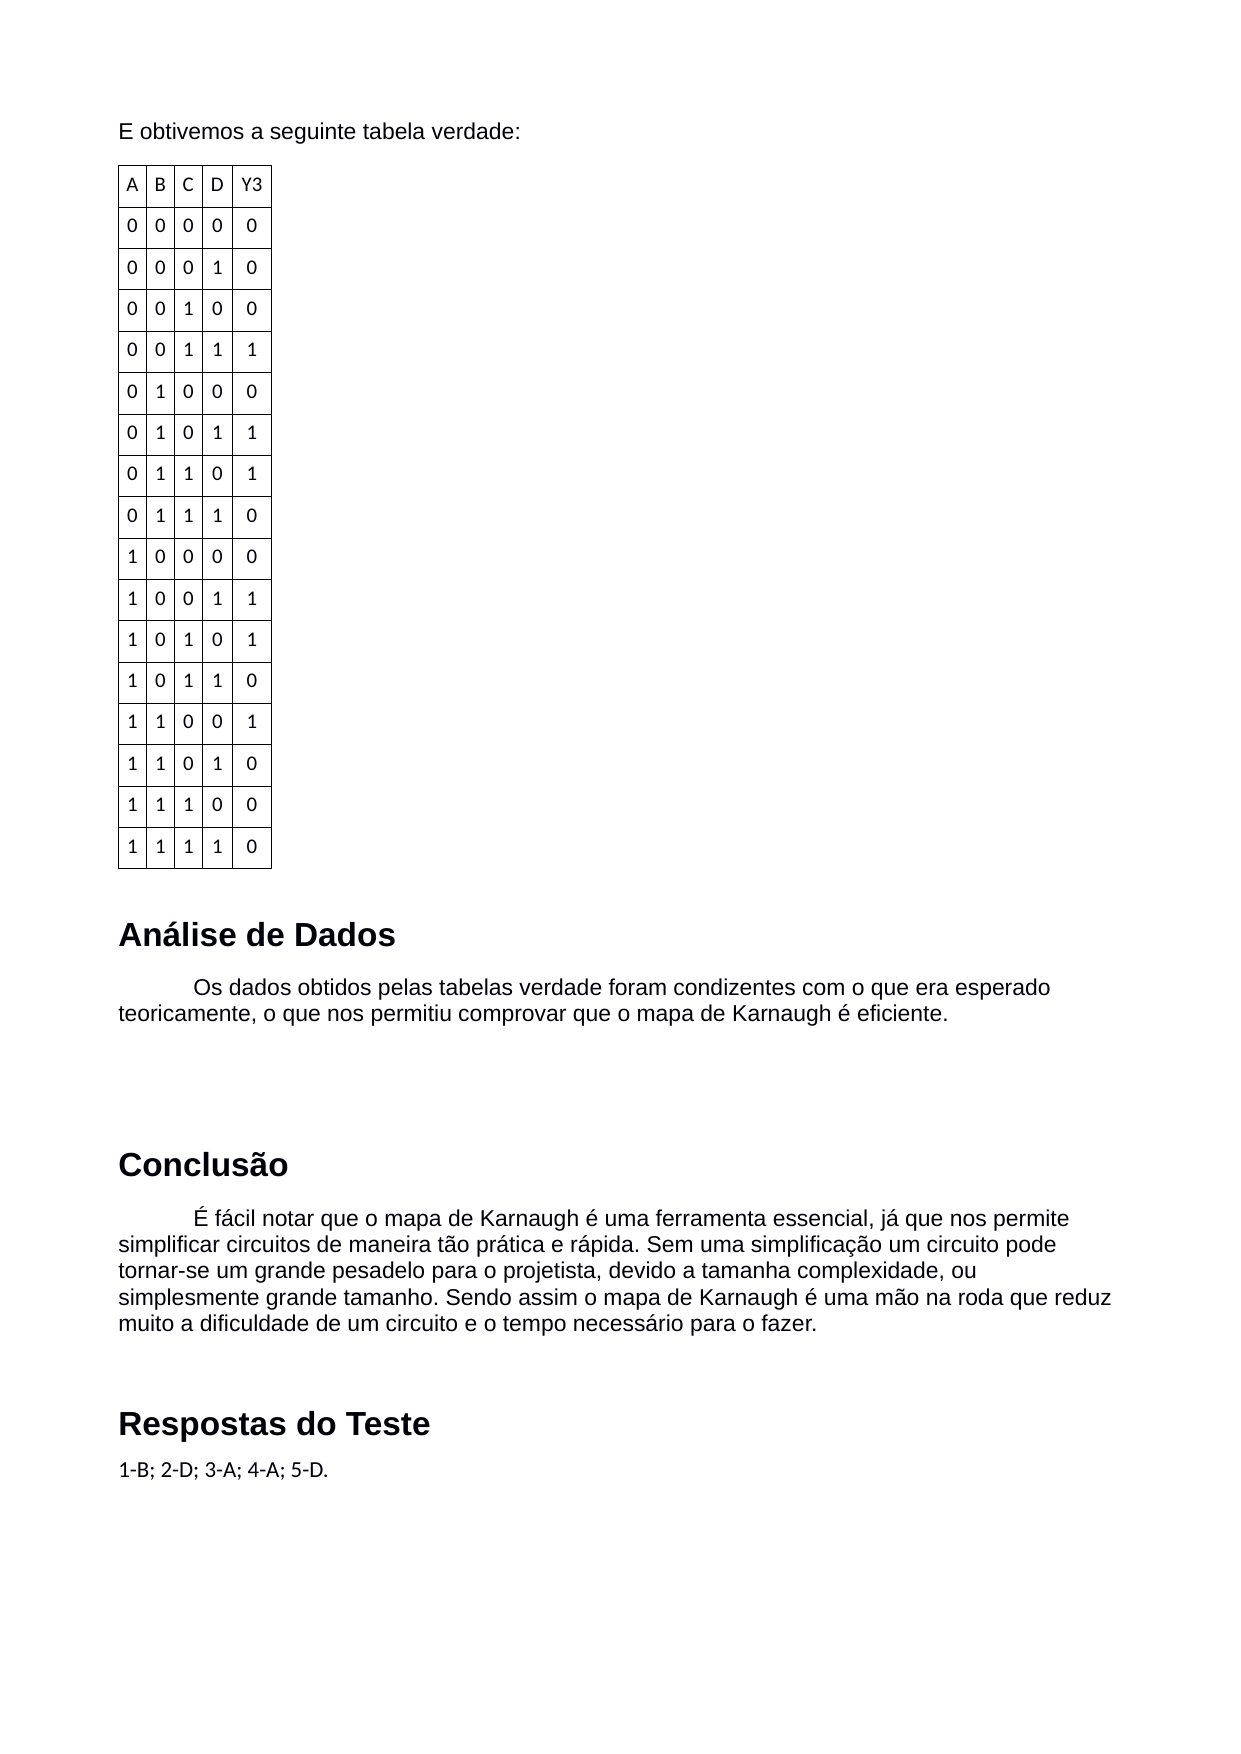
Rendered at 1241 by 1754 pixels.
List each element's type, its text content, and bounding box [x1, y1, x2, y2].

table_cell 0 [233, 497, 271, 537]
table_cell 1 [119, 828, 146, 868]
table_cell 0 [233, 787, 271, 827]
table_header Y3 [233, 166, 271, 207]
table_cell 1 [147, 704, 174, 744]
table_cell 0 [233, 373, 271, 413]
table_cell 1 [203, 249, 232, 289]
table_cell 0 [147, 332, 174, 372]
table_cell 1 [233, 704, 271, 744]
table_cell 0 [203, 208, 232, 248]
table_cell 0 [175, 704, 202, 744]
table_cell 0 [175, 539, 202, 579]
table_cell 0 [175, 249, 202, 289]
text É fácil notar que o mapa de Karnaugh é uma ferramenta essencial, já que nos permite simplificar circuitos de maneira tão prática e rápida. Sem uma simplificação um circuito pode tornar-se um grande pesadelo para o projetista, devido a tamanha complexidade, ou simplesmente grande tamanho. Sendo assim o mapa de Karnaugh é uma mão na roda que reduz muito a dificuldade de um circuito e o tempo necessário para o fazer. [118, 1204, 1122, 1336]
table_cell 0 [119, 208, 146, 248]
table_cell 0 [203, 373, 232, 413]
table_cell 1 [175, 663, 202, 703]
table_cell 0 [233, 290, 271, 331]
table_cell 0 [147, 580, 174, 620]
table_cell 0 [203, 290, 232, 331]
text E obtivemos a seguinte tabela verdade: [118, 118, 1122, 144]
table_cell 1 [119, 704, 146, 744]
table_cell 1 [119, 621, 146, 662]
table_cell 1 [175, 828, 202, 868]
table_cell 0 [233, 208, 271, 248]
table_cell 0 [203, 704, 232, 744]
table_cell 1 [233, 415, 271, 455]
table_cell 1 [175, 787, 202, 827]
table_cell 1 [119, 745, 146, 786]
text Os dados obtidos pelas tabelas verdade foram condizentes com o que era esperado teoricamente, o que nos permitiu comprovar que o mapa de Karnaugh é eficiente. [118, 974, 1122, 1027]
table_cell 0 [175, 580, 202, 620]
table_cell 1 [233, 621, 271, 662]
table_cell 1 [147, 828, 174, 868]
table_cell 0 [175, 415, 202, 455]
table_cell 0 [147, 539, 174, 579]
table_cell 0 [147, 249, 174, 289]
table_cell 1 [119, 663, 146, 703]
table_cell 0 [233, 663, 271, 703]
table_cell 0 [119, 332, 146, 372]
table_cell 1 [147, 745, 174, 786]
table_cell 1 [233, 580, 271, 620]
table_cell 0 [119, 290, 146, 331]
table_cell 1 [147, 787, 174, 827]
table_cell 0 [203, 787, 232, 827]
text Análise de Dados [118, 915, 1122, 953]
table_cell 1 [203, 497, 232, 537]
table_cell 0 [175, 208, 202, 248]
table_cell 1 [147, 415, 174, 455]
table_cell 0 [147, 621, 174, 662]
table_cell 1 [175, 456, 202, 496]
table_cell 1 [147, 373, 174, 413]
table_cell 0 [119, 497, 146, 537]
table_cell 1 [203, 745, 232, 786]
table_cell 1 [175, 290, 202, 331]
table_cell 0 [147, 663, 174, 703]
table_cell 0 [119, 249, 146, 289]
table_cell 0 [203, 621, 232, 662]
table_cell 1 [119, 787, 146, 827]
table_header D [203, 166, 232, 207]
table_cell 1 [175, 332, 202, 372]
text Conclusão [118, 1145, 1122, 1184]
table_cell 1 [233, 332, 271, 372]
table_header C [175, 166, 202, 207]
table_cell 0 [203, 539, 232, 579]
table_cell 1 [147, 456, 174, 496]
table_cell 1 [119, 539, 146, 579]
table_header A [119, 166, 146, 207]
table_cell 1 [203, 332, 232, 372]
table_cell 0 [147, 208, 174, 248]
table_cell 0 [233, 249, 271, 289]
table_cell 1 [147, 497, 174, 537]
text 1-B; 2-D; 3-A; 4-A; 5-D. [118, 1455, 1122, 1483]
table_header B [147, 166, 174, 207]
table_cell 1 [203, 580, 232, 620]
table_cell 1 [233, 456, 271, 496]
table_cell 0 [175, 373, 202, 413]
table_cell 1 [203, 415, 232, 455]
table_cell 0 [147, 290, 174, 331]
table_cell 0 [175, 745, 202, 786]
table_cell 1 [175, 621, 202, 662]
table_cell 0 [119, 415, 146, 455]
table_cell 0 [233, 539, 271, 579]
table_cell 0 [233, 745, 271, 786]
table_cell 0 [203, 456, 232, 496]
table_cell 0 [233, 828, 271, 868]
table_cell 0 [119, 456, 146, 496]
table_cell 1 [203, 663, 232, 703]
table_cell 1 [203, 828, 232, 868]
table_cell 1 [119, 580, 146, 620]
text Respostas do Teste [118, 1404, 1122, 1443]
table_cell 0 [119, 373, 146, 413]
table_cell 1 [175, 497, 202, 537]
